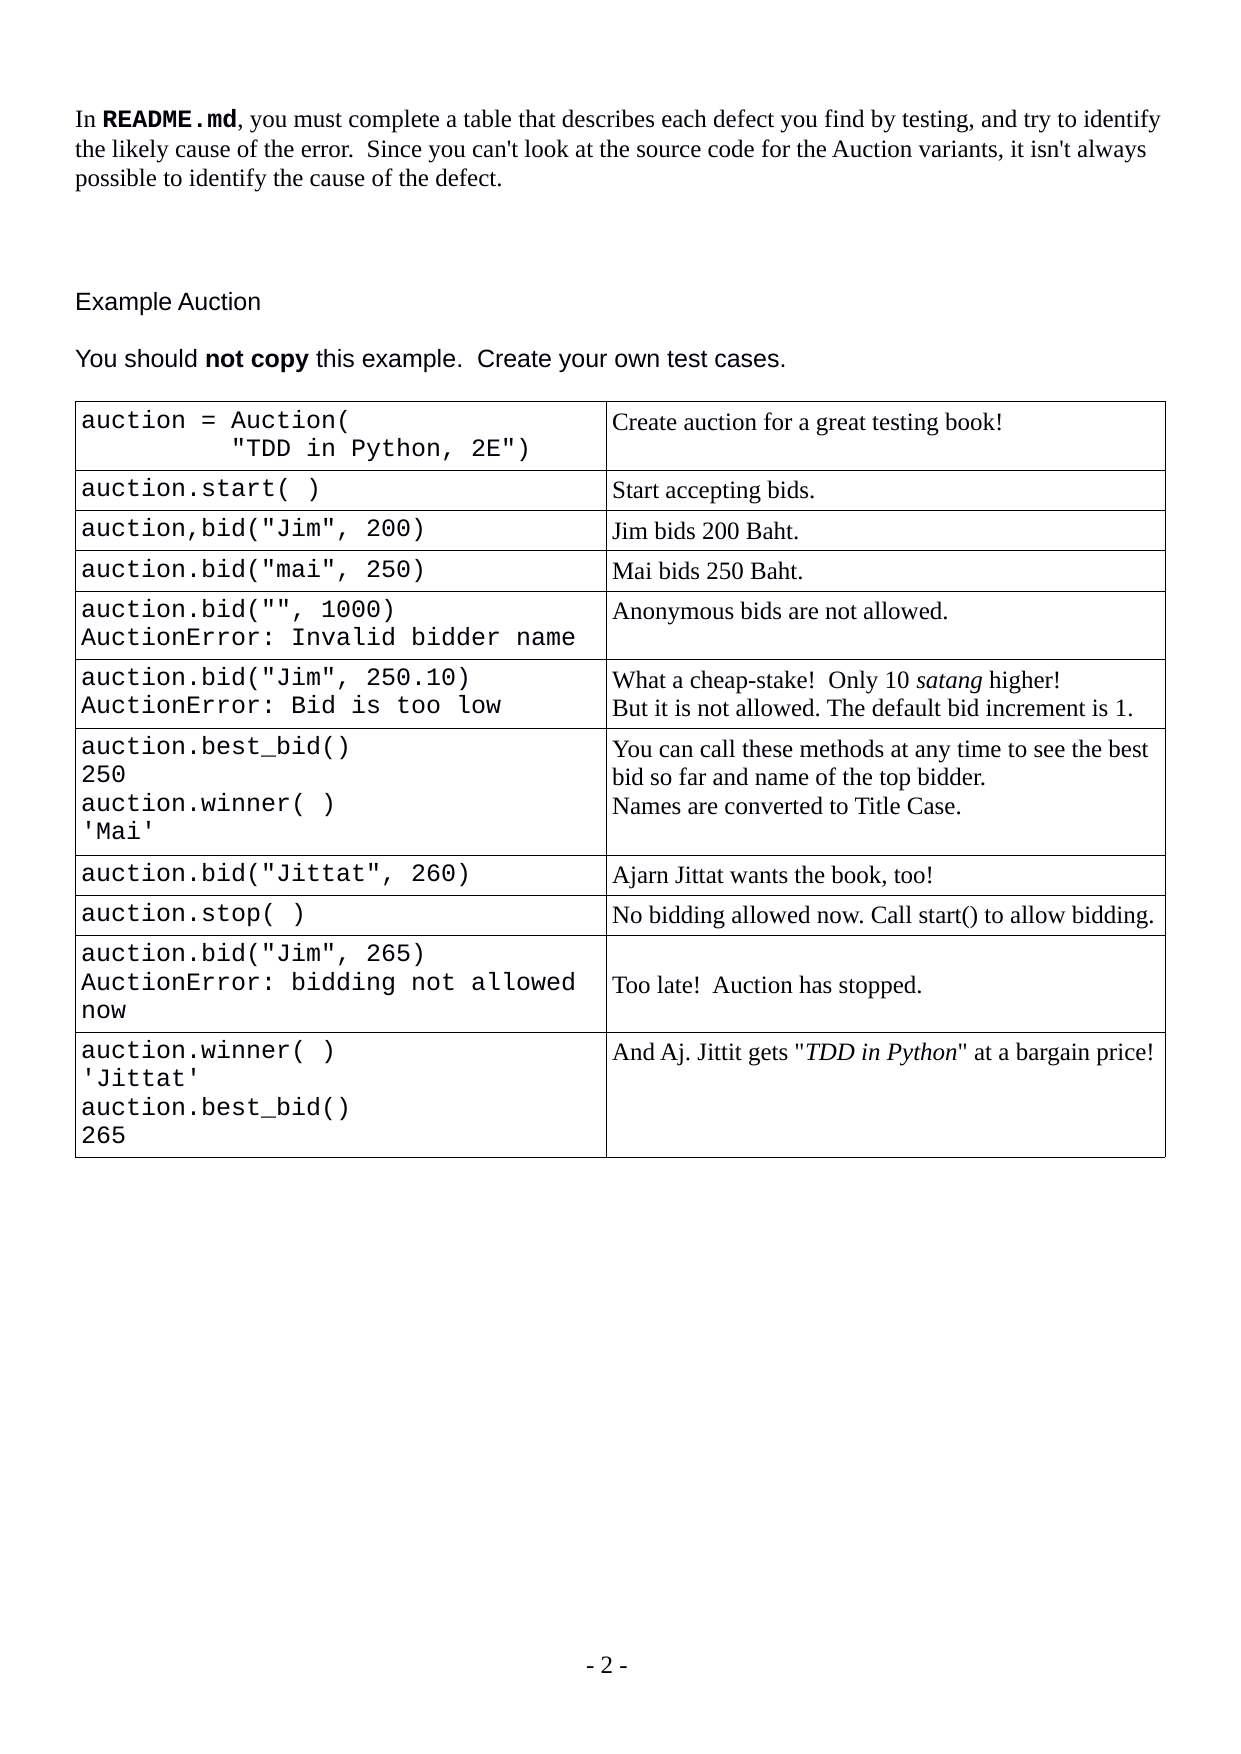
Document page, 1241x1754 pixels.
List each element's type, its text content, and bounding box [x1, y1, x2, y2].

table_cell You can call these methods at any time to see the best bid so far and name of the top bidder. Names are converted to Title Case. [607, 729, 1165, 854]
table_cell auction.bid("Jim", 265) AuctionError: bidding not allowed now [76, 936, 606, 1032]
table_cell What a cheap-stake! Only 10 satang higher! But it is not allowed. The default bid increment is 1. [607, 660, 1165, 728]
text In README.md, you must complete a table that describes each defect you find by testing, and try to identify the likely cause of the error. Since you can't look at the source code for the Auction variants, it isn't always possible to identify the cause of the defect. [75, 104, 1165, 192]
table_cell auction.bid("Jittat", 260) [76, 856, 606, 895]
table_header auction = Auction( "TDD in Python, 2E") [76, 402, 606, 470]
table_cell auction.bid("Jim", 250.10) AuctionError: Bid is too low [76, 660, 606, 728]
table_cell No bidding allowed now. Call start() to allow bidding. [607, 896, 1165, 935]
table_cell Mai bids 250 Baht. [607, 551, 1165, 591]
table_cell auction.stop( ) [76, 896, 606, 935]
table_cell auction.start( ) [76, 471, 606, 510]
table_cell auction.winner( ) 'Jittat' auction.best_bid() 265 [76, 1033, 606, 1157]
table_cell Jim bids 200 Baht. [607, 511, 1165, 550]
table_header Create auction for a great testing book! [607, 402, 1165, 470]
text You should not copy this example. Create your own test cases. [75, 344, 1165, 373]
table_cell And Aj. Jittit gets "TDD in Python" at a bargain price! [607, 1033, 1165, 1157]
table_cell auction.bid("", 1000) AuctionError: Invalid bidder name [76, 592, 606, 659]
table_cell Anonymous bids are not allowed. [607, 592, 1165, 659]
table_cell auction.best_bid() 250 auction.winner( ) 'Mai' [76, 729, 606, 854]
table_cell Too late! Auction has stopped. [607, 936, 1165, 1032]
text Example Auction [75, 286, 1165, 315]
table_cell Start accepting bids. [607, 471, 1165, 510]
table_cell Ajarn Jittat wants the book, too! [607, 856, 1165, 895]
table_cell auction,bid("Jim", 200) [76, 511, 606, 550]
table_cell auction.bid("mai", 250) [76, 551, 606, 591]
